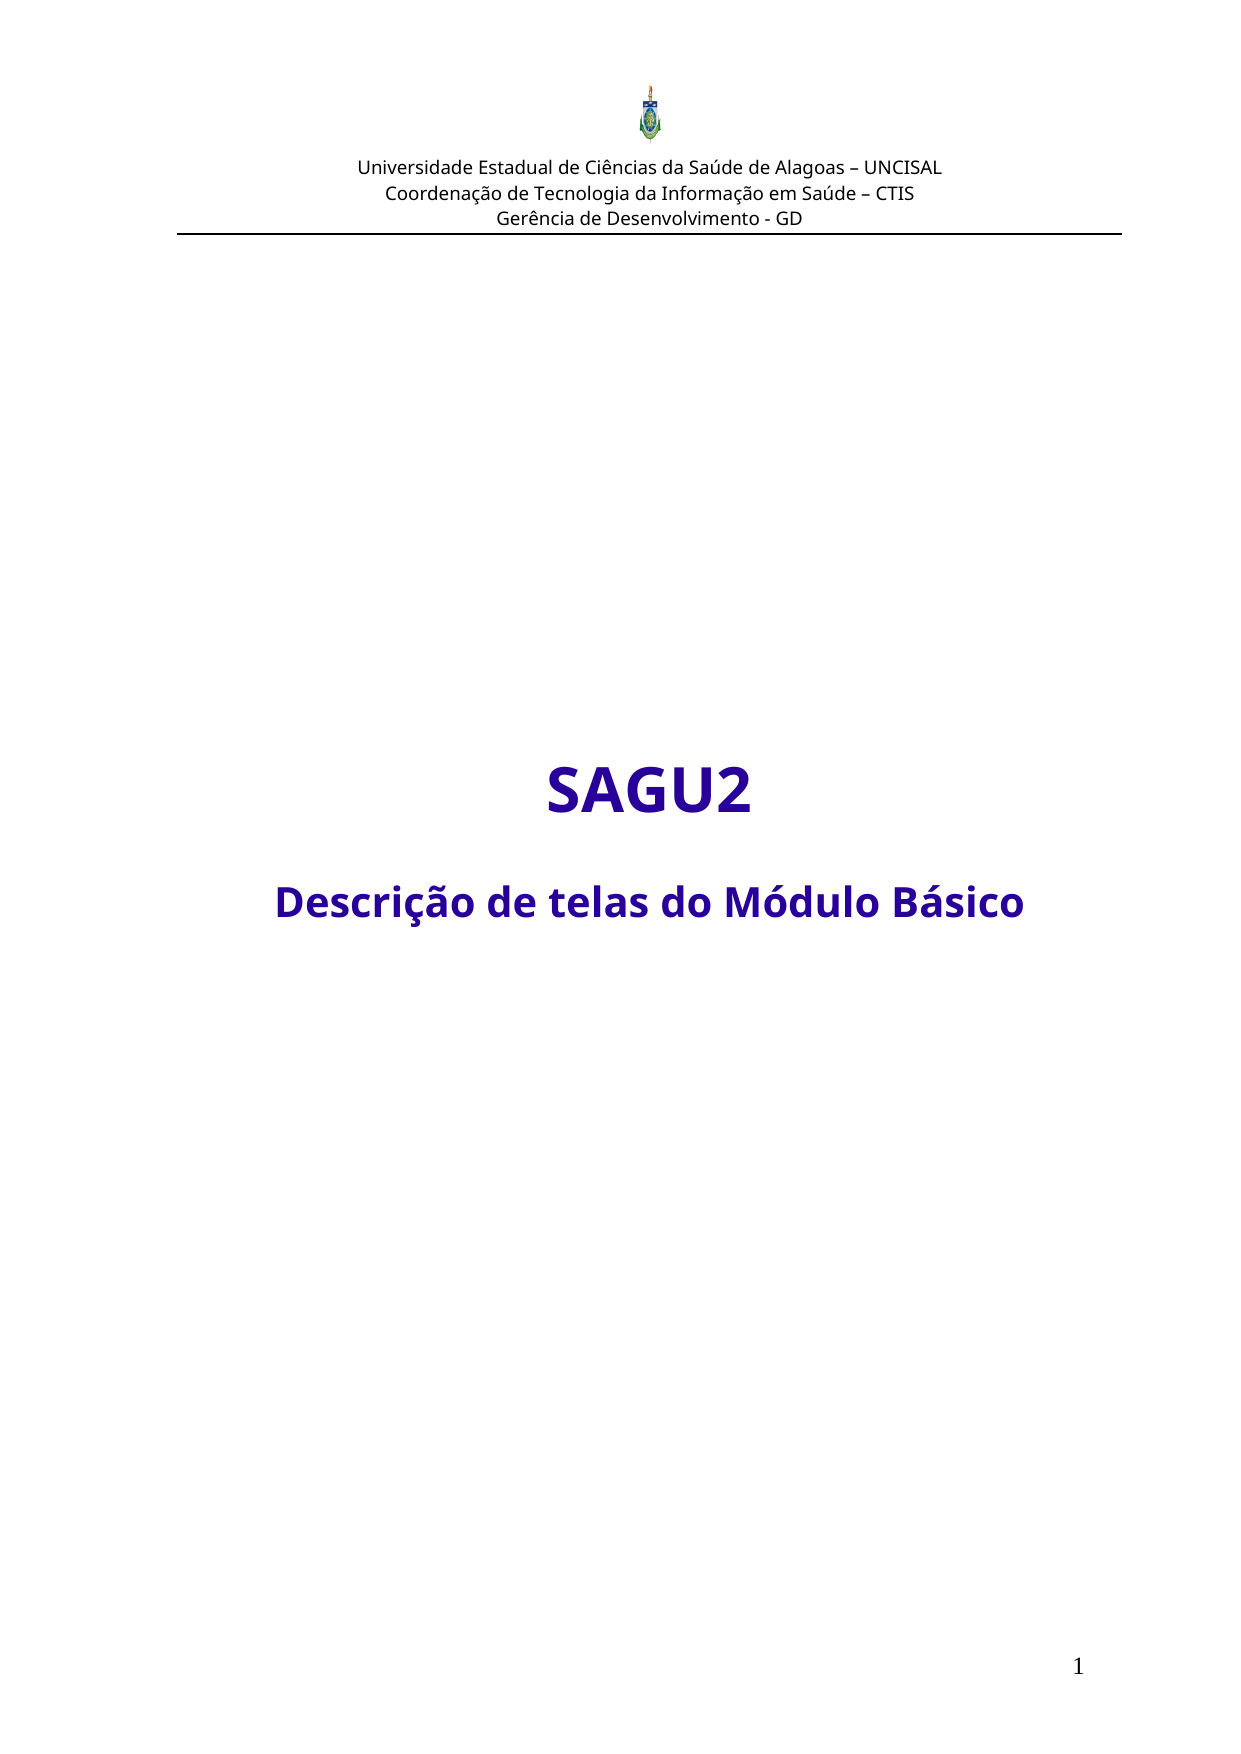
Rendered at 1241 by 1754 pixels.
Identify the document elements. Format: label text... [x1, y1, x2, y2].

text SAGU2 [177, 746, 1122, 831]
text Descrição de telas do Módulo Básico [177, 873, 1122, 930]
picture [638, 82, 662, 146]
